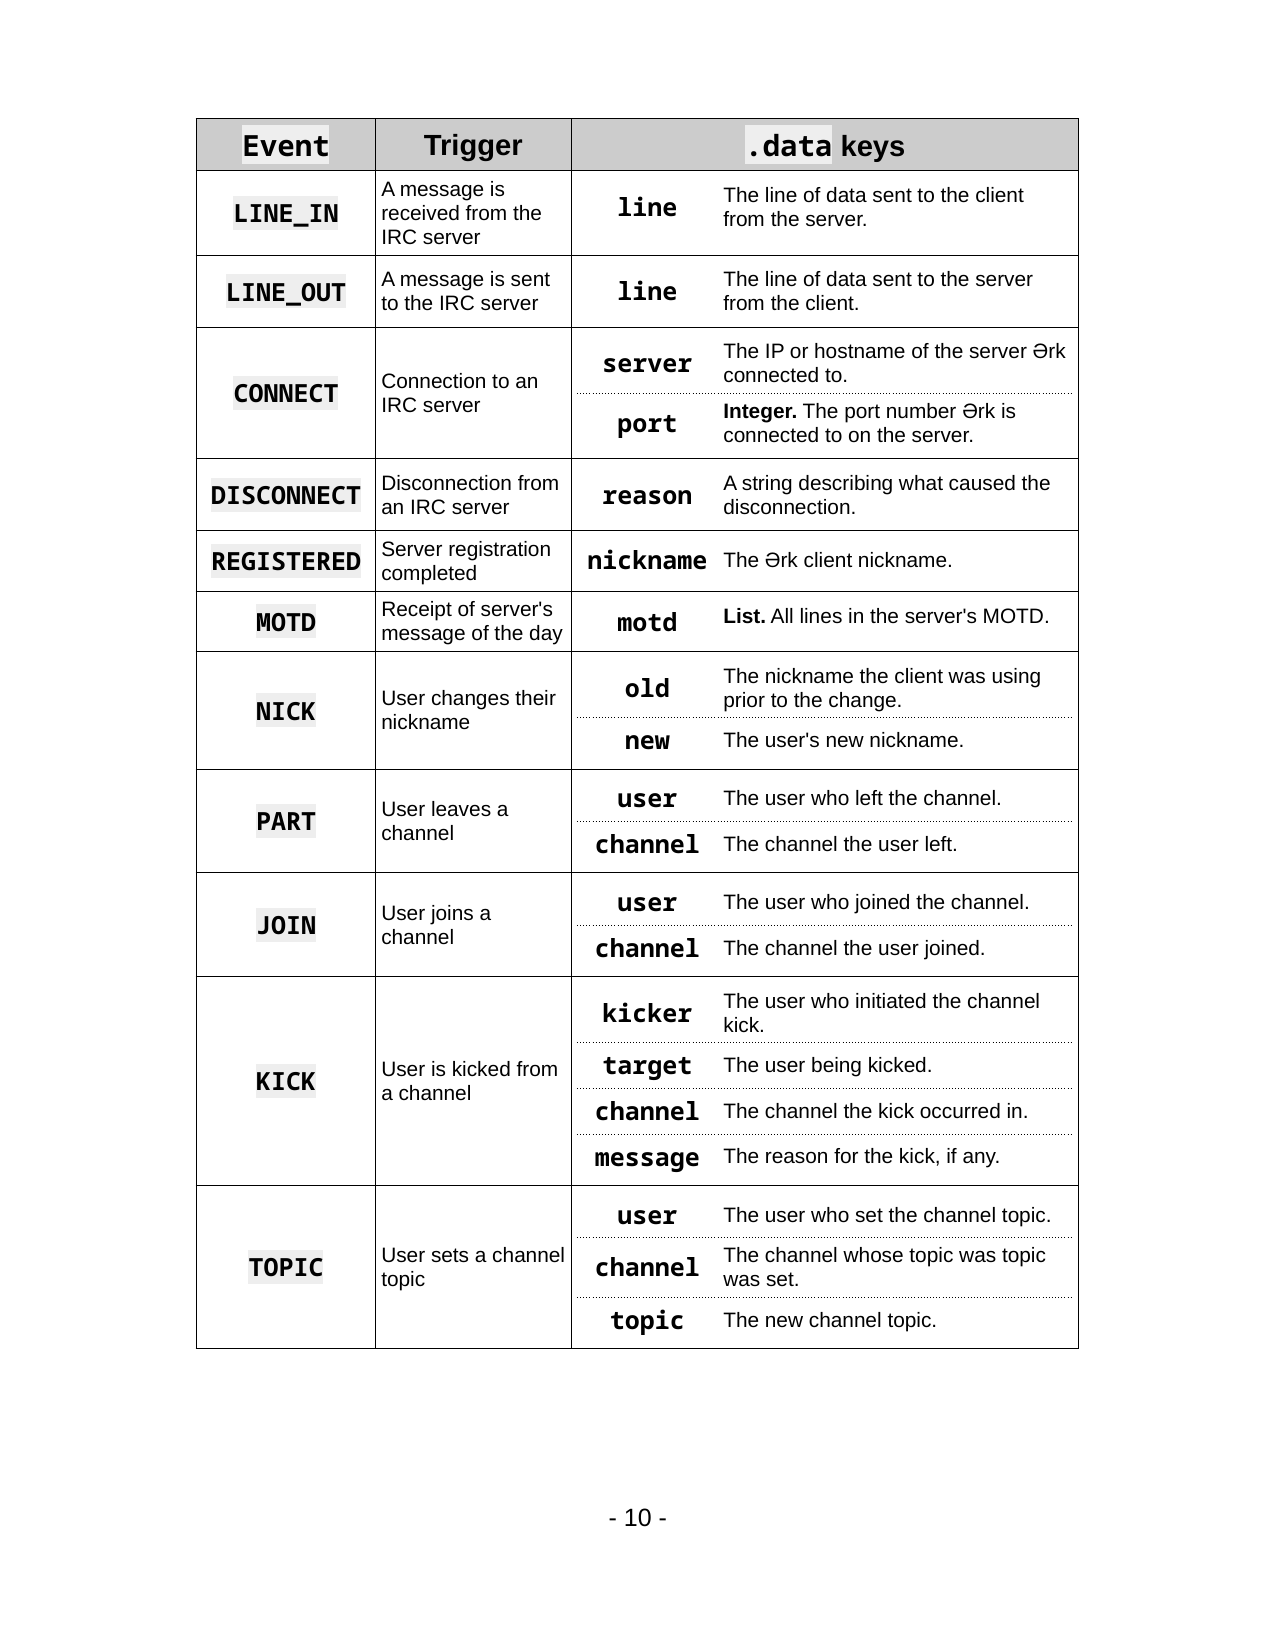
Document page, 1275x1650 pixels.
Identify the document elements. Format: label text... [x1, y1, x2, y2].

table_cell PART [197, 770, 375, 872]
table_header The line of data sent to the client from the server. [717, 177, 1073, 236]
table_cell channel [577, 925, 717, 970]
table_header .data keys [572, 119, 1078, 170]
table_header kicker [577, 983, 717, 1042]
table_cell User sets a channel topic [376, 1186, 571, 1348]
table_header Trigger [376, 119, 571, 170]
table_cell NICK [197, 652, 375, 768]
table_header The line of data sent to the server from the client. [717, 261, 1073, 321]
table_cell Server registration completed [376, 531, 571, 591]
table_cell KICK [197, 977, 375, 1185]
table_cell The channel the user joined. [717, 925, 1073, 970]
table_cell Receipt of server's message of the day [376, 592, 571, 651]
table_cell User is kicked from a channel [376, 977, 571, 1185]
table_cell REGISTERED [197, 531, 375, 591]
table_cell [572, 531, 1078, 591]
table_cell Disconnection from an IRC server [376, 459, 571, 530]
table_header The user who joined the channel. [717, 879, 1073, 924]
table_header user [577, 1192, 717, 1237]
table_header The nickname the client was using prior to the change. [717, 658, 1073, 717]
table_cell [572, 652, 1078, 768]
table_cell CONNECT [197, 328, 375, 458]
table_cell [572, 770, 1078, 872]
table_cell [572, 1186, 1078, 1348]
table_cell The channel the user left. [717, 821, 1073, 866]
table_cell TOPIC [197, 1186, 375, 1348]
table_cell Connection to an IRC server [376, 328, 571, 458]
table_header The user who initiated the channel kick. [717, 983, 1073, 1042]
table_cell User changes their nickname [376, 652, 571, 768]
table_header reason [577, 465, 717, 524]
table_header nickname [577, 537, 717, 582]
table_cell MOTD [197, 592, 375, 651]
table_header The Ərk client nickname. [717, 537, 1073, 582]
table_cell target [577, 1042, 717, 1088]
table_cell A message is sent to the IRC server [376, 256, 571, 327]
table_cell [572, 459, 1078, 530]
table_cell new [577, 717, 717, 763]
table_cell channel [577, 821, 717, 866]
table_header old [577, 658, 717, 717]
table_cell channel [577, 1237, 717, 1297]
table_cell Integer. The port number Ərk is connected to on the server. [717, 393, 1073, 452]
table_header user [577, 775, 717, 821]
table_cell [572, 873, 1078, 976]
table_cell [572, 977, 1078, 1185]
table_header A string describing what caused the disconnection. [717, 465, 1073, 524]
table_header List. All lines in the server's MOTD. [717, 599, 1073, 644]
table_cell [572, 328, 1078, 458]
table_cell User joins a channel [376, 873, 571, 976]
table_cell DISCONNECT [197, 459, 375, 530]
table_cell The user's new nickname. [717, 717, 1073, 763]
table_header The user who left the channel. [717, 775, 1073, 821]
table_cell The user being kicked. [717, 1042, 1073, 1088]
table_cell The channel the kick occurred in. [717, 1088, 1073, 1133]
table_header user [577, 879, 717, 924]
table_header The user who set the channel topic. [717, 1192, 1073, 1237]
table_cell [572, 592, 1078, 651]
table_header server [577, 334, 717, 393]
table_cell topic [577, 1297, 717, 1342]
table_cell LINE_OUT [197, 256, 375, 327]
table_cell A message is received from the IRC server [376, 171, 571, 255]
table_cell channel [577, 1088, 717, 1133]
table_header line [577, 177, 717, 236]
table_cell [572, 256, 1078, 327]
table_header line [577, 261, 717, 321]
table_cell The reason for the kick, if any. [717, 1134, 1073, 1179]
table_cell LINE_IN [197, 171, 375, 255]
table_cell The channel whose topic was topic was set. [717, 1237, 1073, 1297]
table_cell The new channel topic. [717, 1297, 1073, 1342]
table_header Event [197, 119, 375, 170]
table_cell message [577, 1134, 717, 1179]
table_cell User leaves a channel [376, 770, 571, 872]
table_cell JOIN [197, 873, 375, 976]
table_header The IP or hostname of the server Ərk connected to. [717, 334, 1073, 393]
table_header motd [577, 599, 717, 644]
table_cell port [577, 393, 717, 452]
table_cell [572, 171, 1078, 255]
